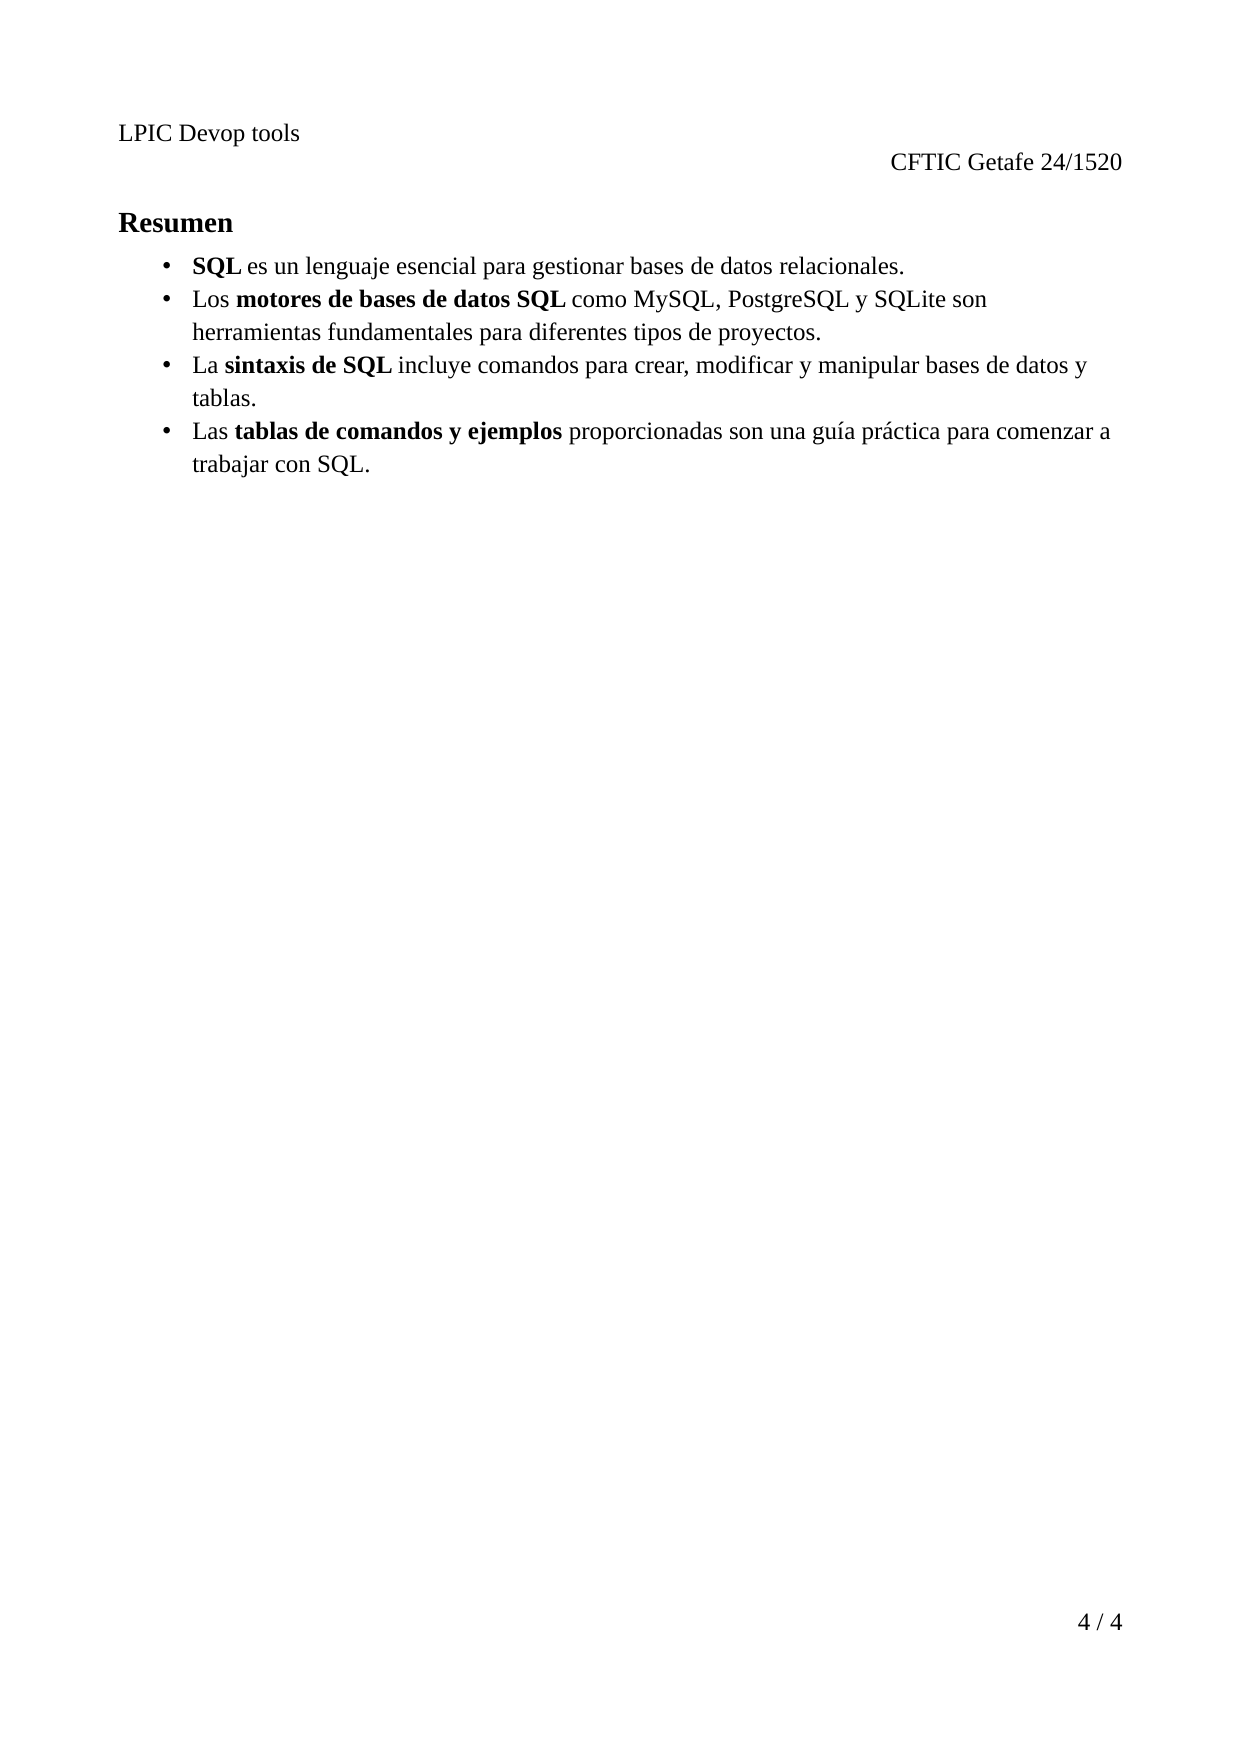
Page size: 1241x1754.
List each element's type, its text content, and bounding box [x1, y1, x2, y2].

list SQL es un lenguaje esencial para gestionar bases de datos relacionales. [162, 251, 1122, 280]
list Los motores de bases de datos SQL como MySQL, PostgreSQL y SQLite son herramientas fundamentales para diferentes tipos de proyectos. [162, 284, 1122, 346]
list Las tablas de comandos y ejemplos proporcionadas son una guía práctica para comenzar a trabajar con SQL. [162, 416, 1122, 478]
list La sintaxis de SQL incluye comandos para crear, modificar y manipular bases de datos y tablas. [162, 350, 1122, 412]
subtitle Resumen [118, 205, 1122, 239]
